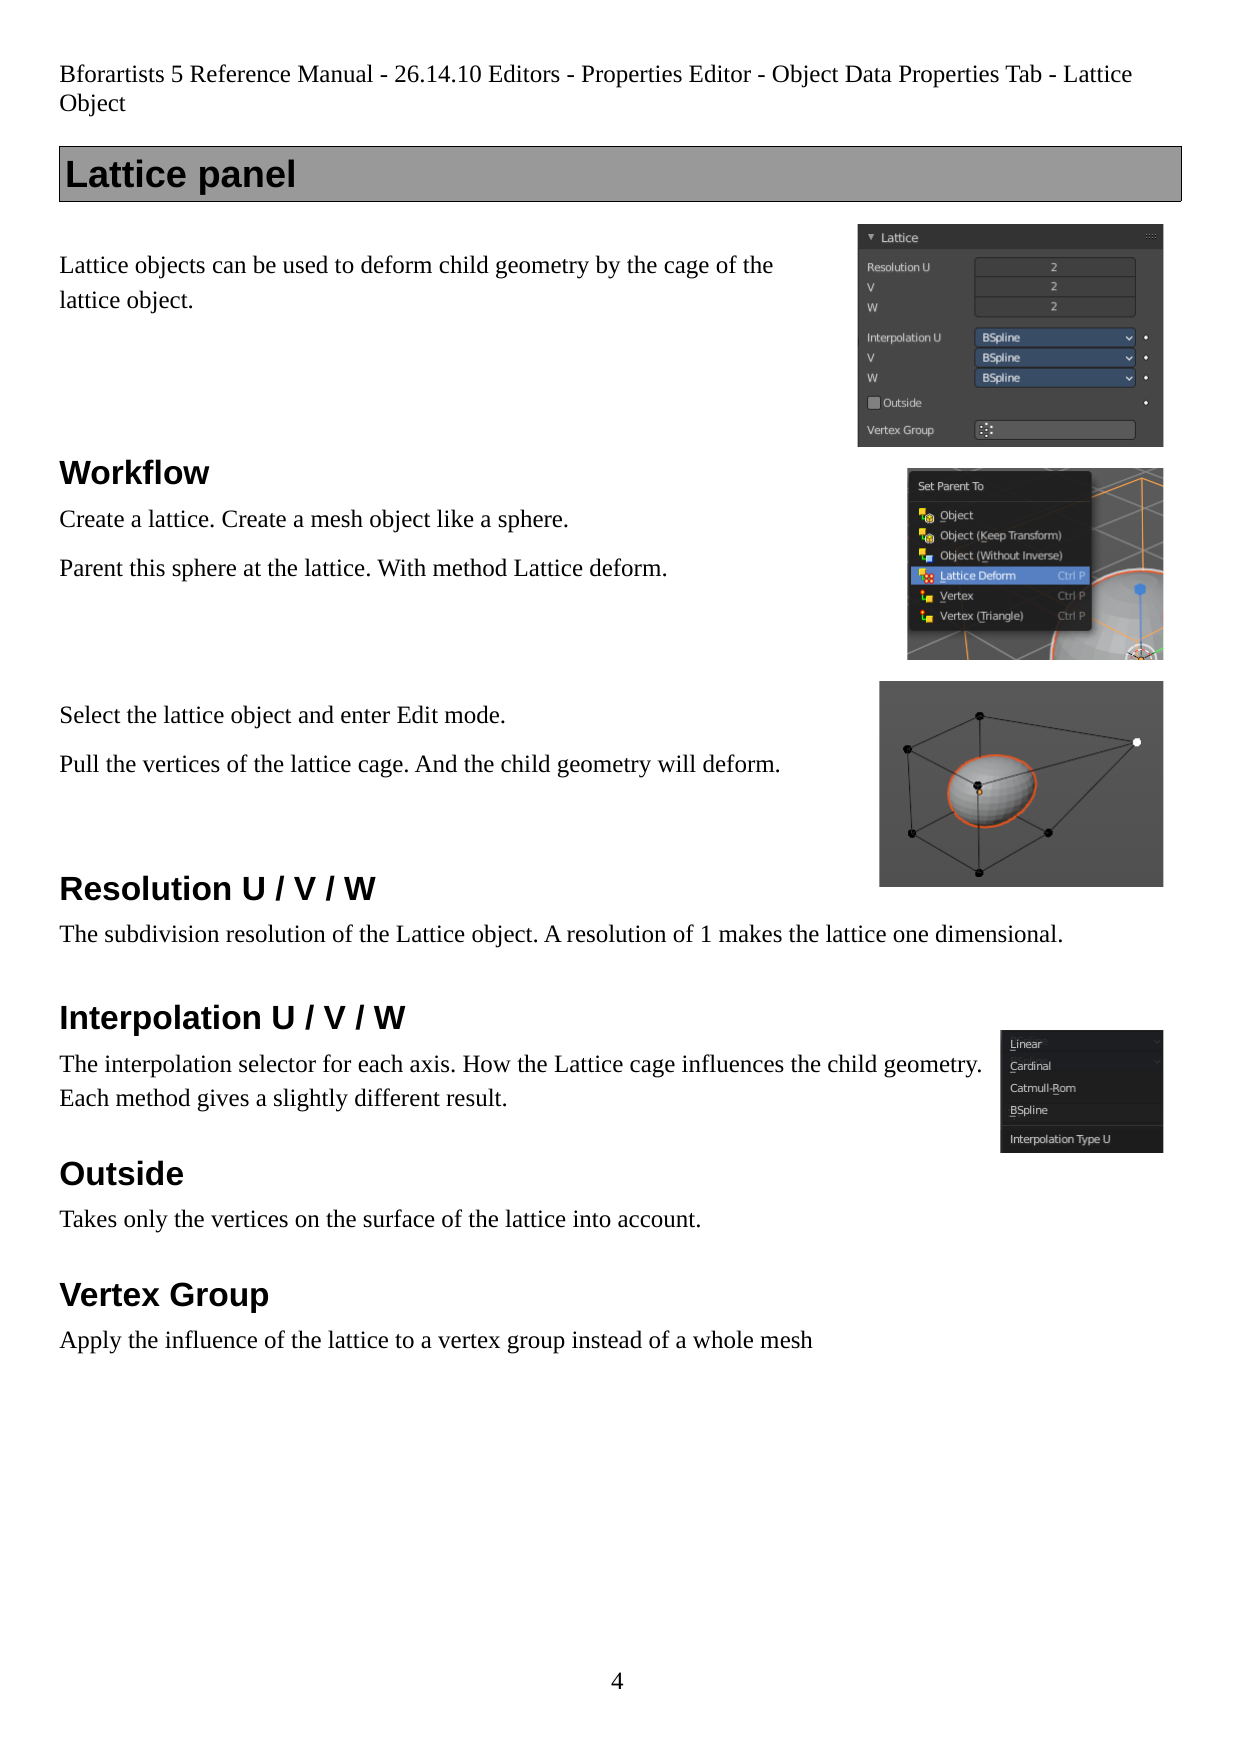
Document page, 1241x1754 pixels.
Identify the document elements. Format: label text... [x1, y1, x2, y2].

subtitle Resolution U / V / W [59, 868, 1181, 907]
text Select the lattice object and enter Edit mode. [59, 700, 879, 729]
picture [857, 224, 1164, 447]
text The subdivision resolution of the Lattice object. A resolution of 1 makes the lattice one dimensional. [59, 919, 1181, 948]
table_header Lattice panel [60, 147, 1181, 201]
picture [1000, 1030, 1164, 1153]
picture [879, 681, 1164, 887]
subtitle Interpolation U / V / W [59, 998, 1181, 1036]
text Create a lattice. Create a mesh object like a sphere. [59, 504, 907, 533]
subtitle Workflow [59, 453, 1181, 492]
text Apply the influence of the lattice to a vertex group instead of a whole mesh [59, 1326, 1181, 1354]
text Parent this sphere at the lattice. With method Lattice deform. [59, 553, 907, 582]
text Takes only the vertices on the surface of the lattice into account. [59, 1204, 1181, 1233]
subtitle Outside [59, 1153, 1181, 1192]
text The interpolation selector for each axis. How the Lattice cage influences the child geometry. Each method gives a slightly different result. [59, 1049, 1000, 1112]
subtitle Vertex Group [59, 1274, 1181, 1313]
text Pull the vertices of the lattice cage. And the child geometry will deform. [59, 749, 879, 778]
picture [907, 468, 1164, 660]
text Lattice objects can be used to deform child geometry by the cage of the lattice object. [59, 250, 857, 314]
